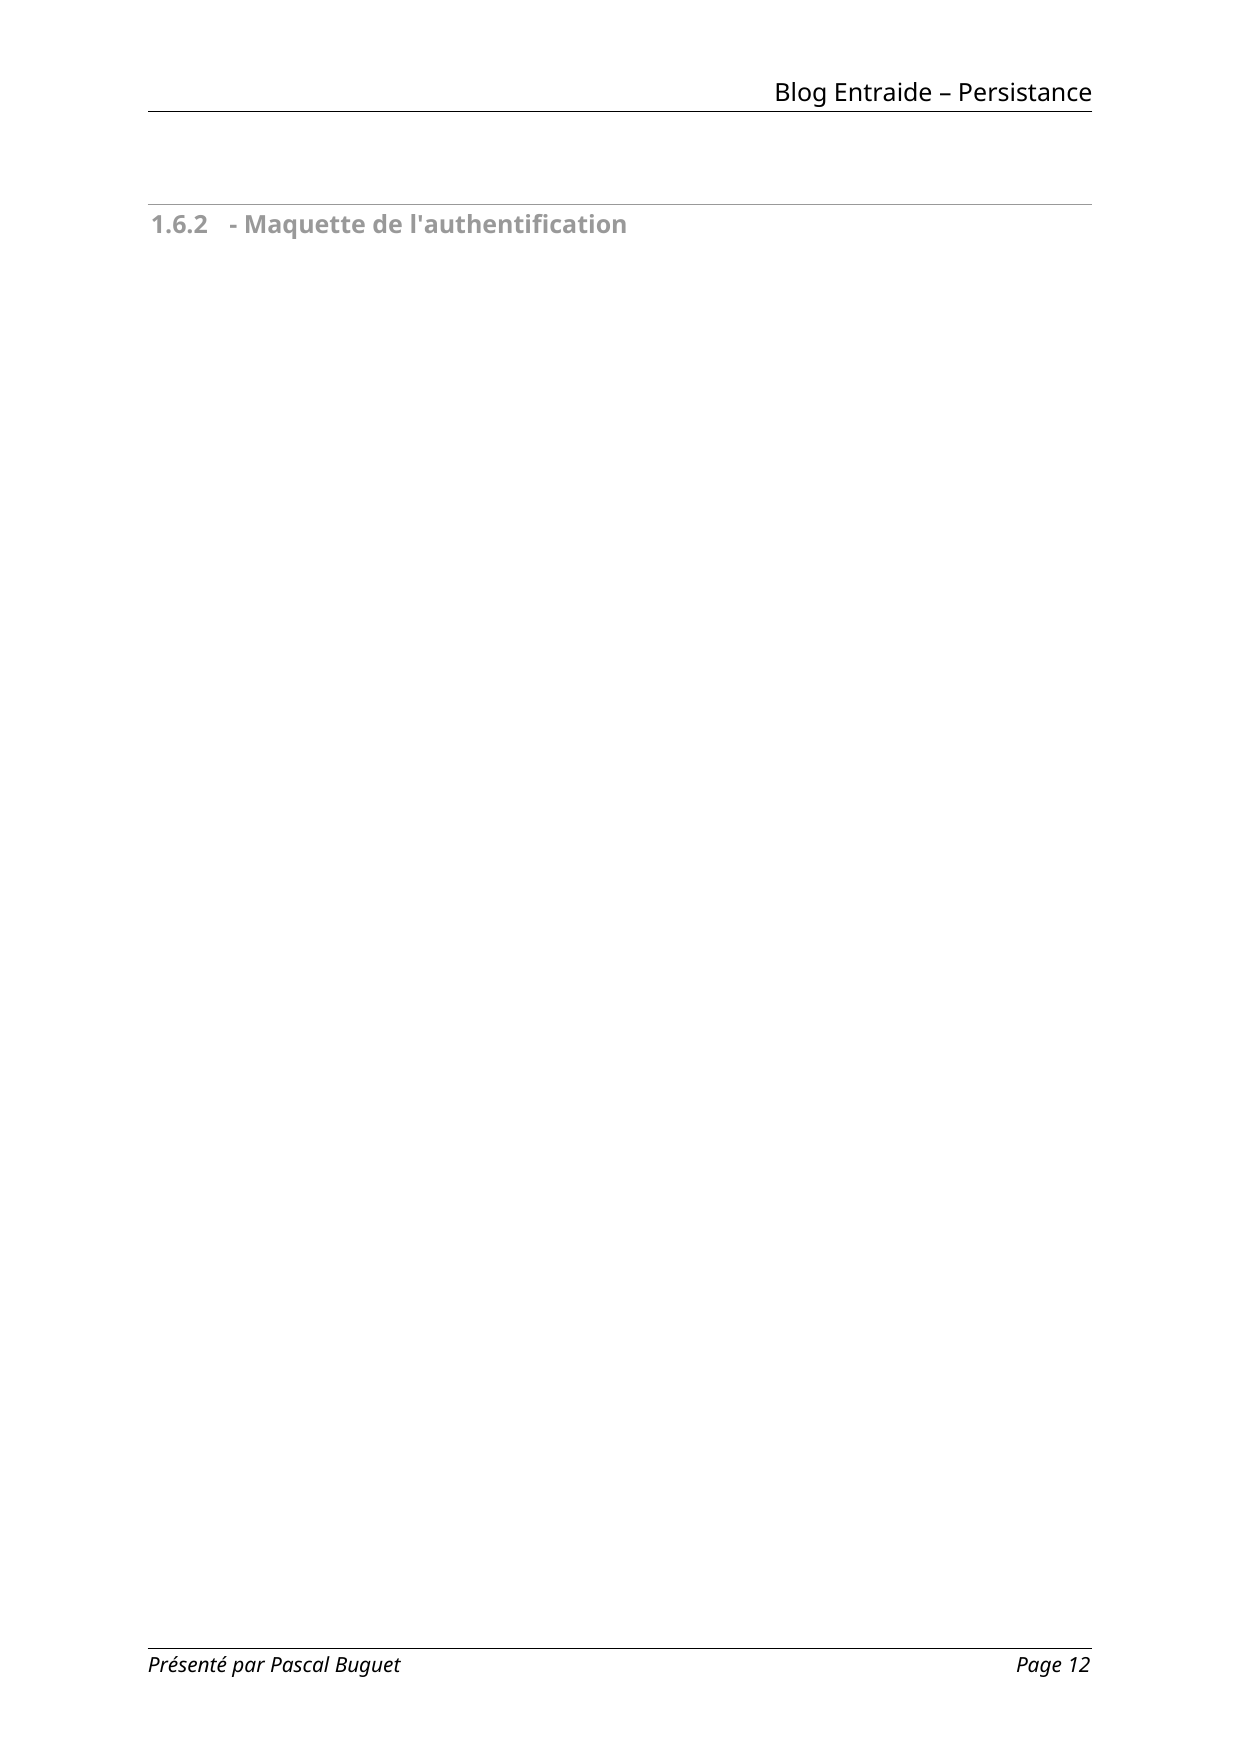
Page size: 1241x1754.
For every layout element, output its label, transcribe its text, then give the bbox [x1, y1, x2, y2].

subtitle - Maquette de l'authentification [148, 205, 1092, 244]
